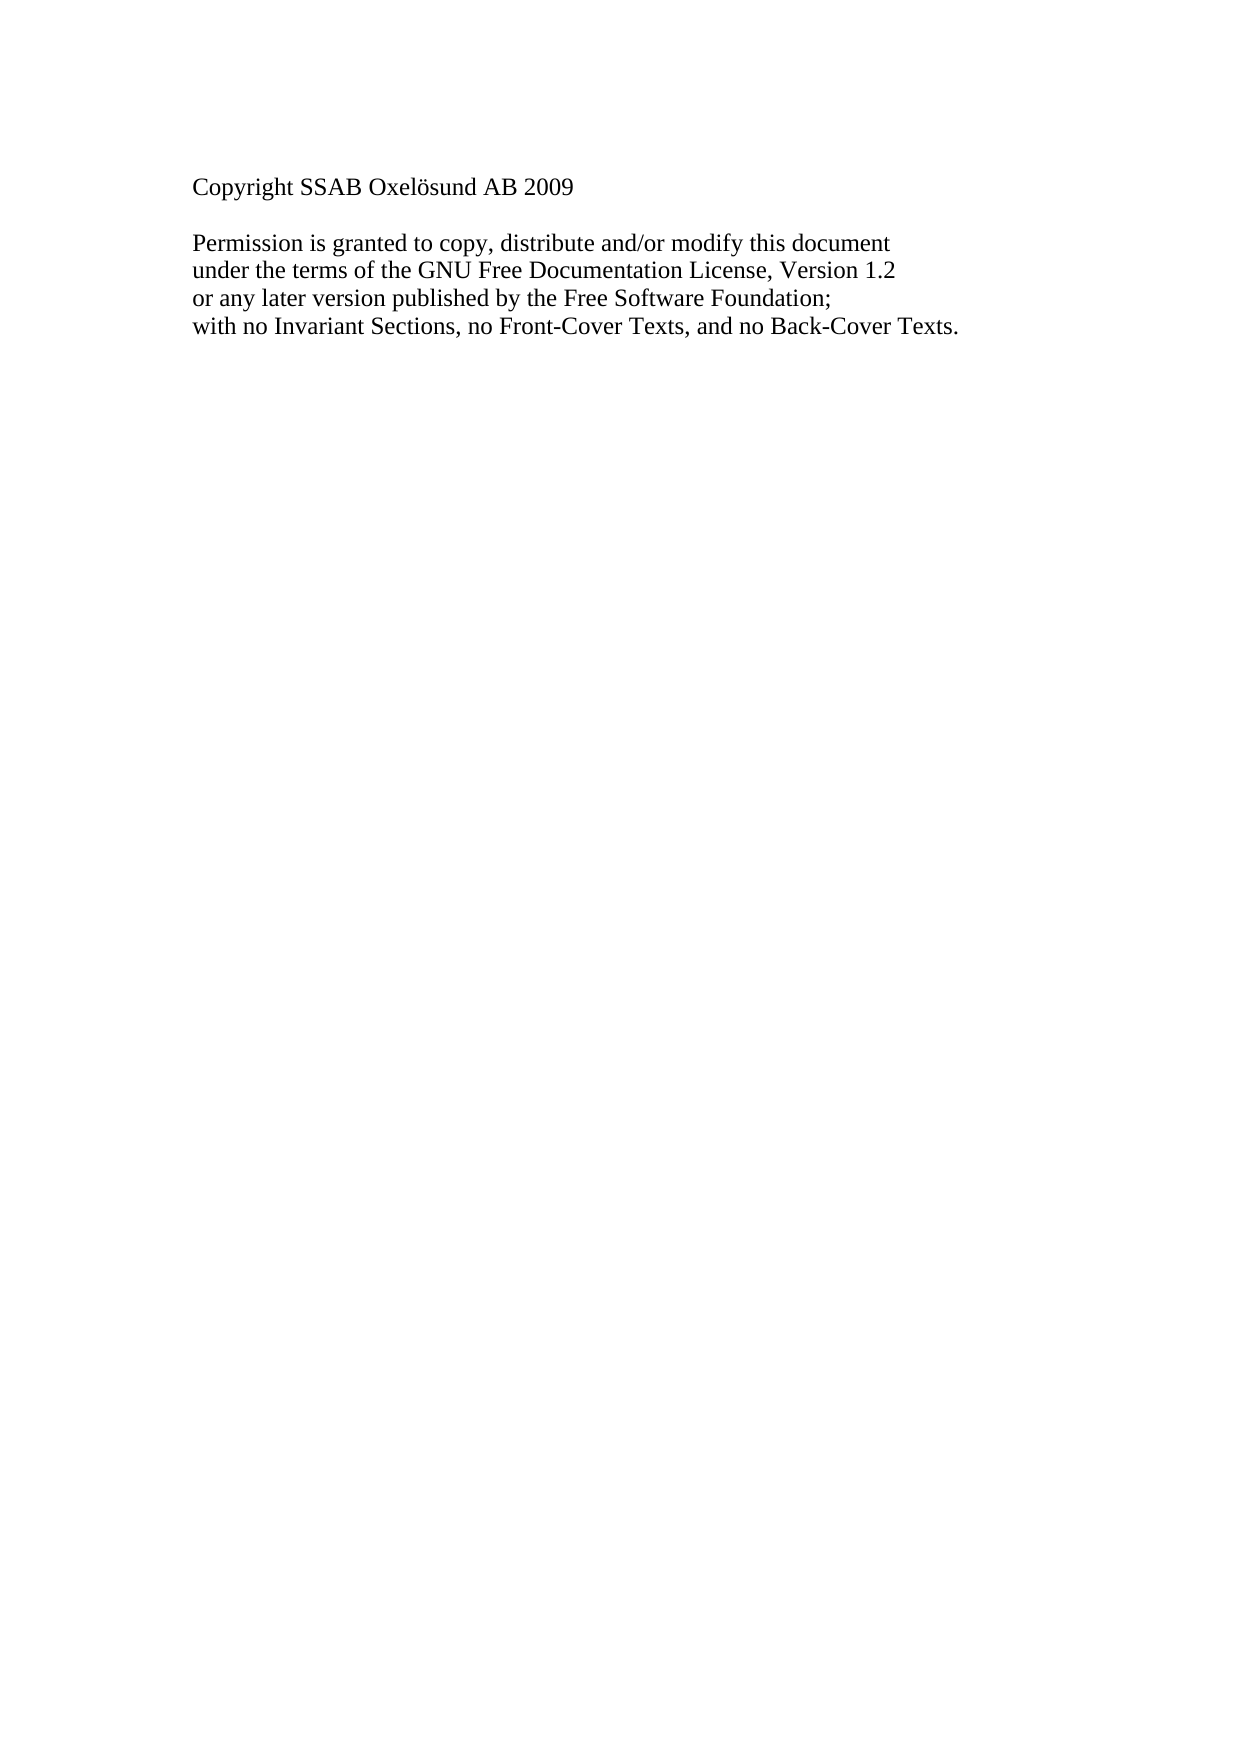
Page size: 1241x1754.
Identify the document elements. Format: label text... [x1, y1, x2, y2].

text Permission is granted to copy, distribute and/or modify this document [118, 229, 1122, 257]
text Copyright SSAB Oxelösund AB 2009 [118, 173, 1122, 201]
text or any later version published by the Free Software Foundation; [118, 284, 1122, 312]
text under the terms of the GNU Free Documentation License, Version 1.2 [118, 257, 1122, 284]
text with no Invariant Sections, no Front-Cover Texts, and no Back-Cover Texts. [118, 312, 1122, 340]
